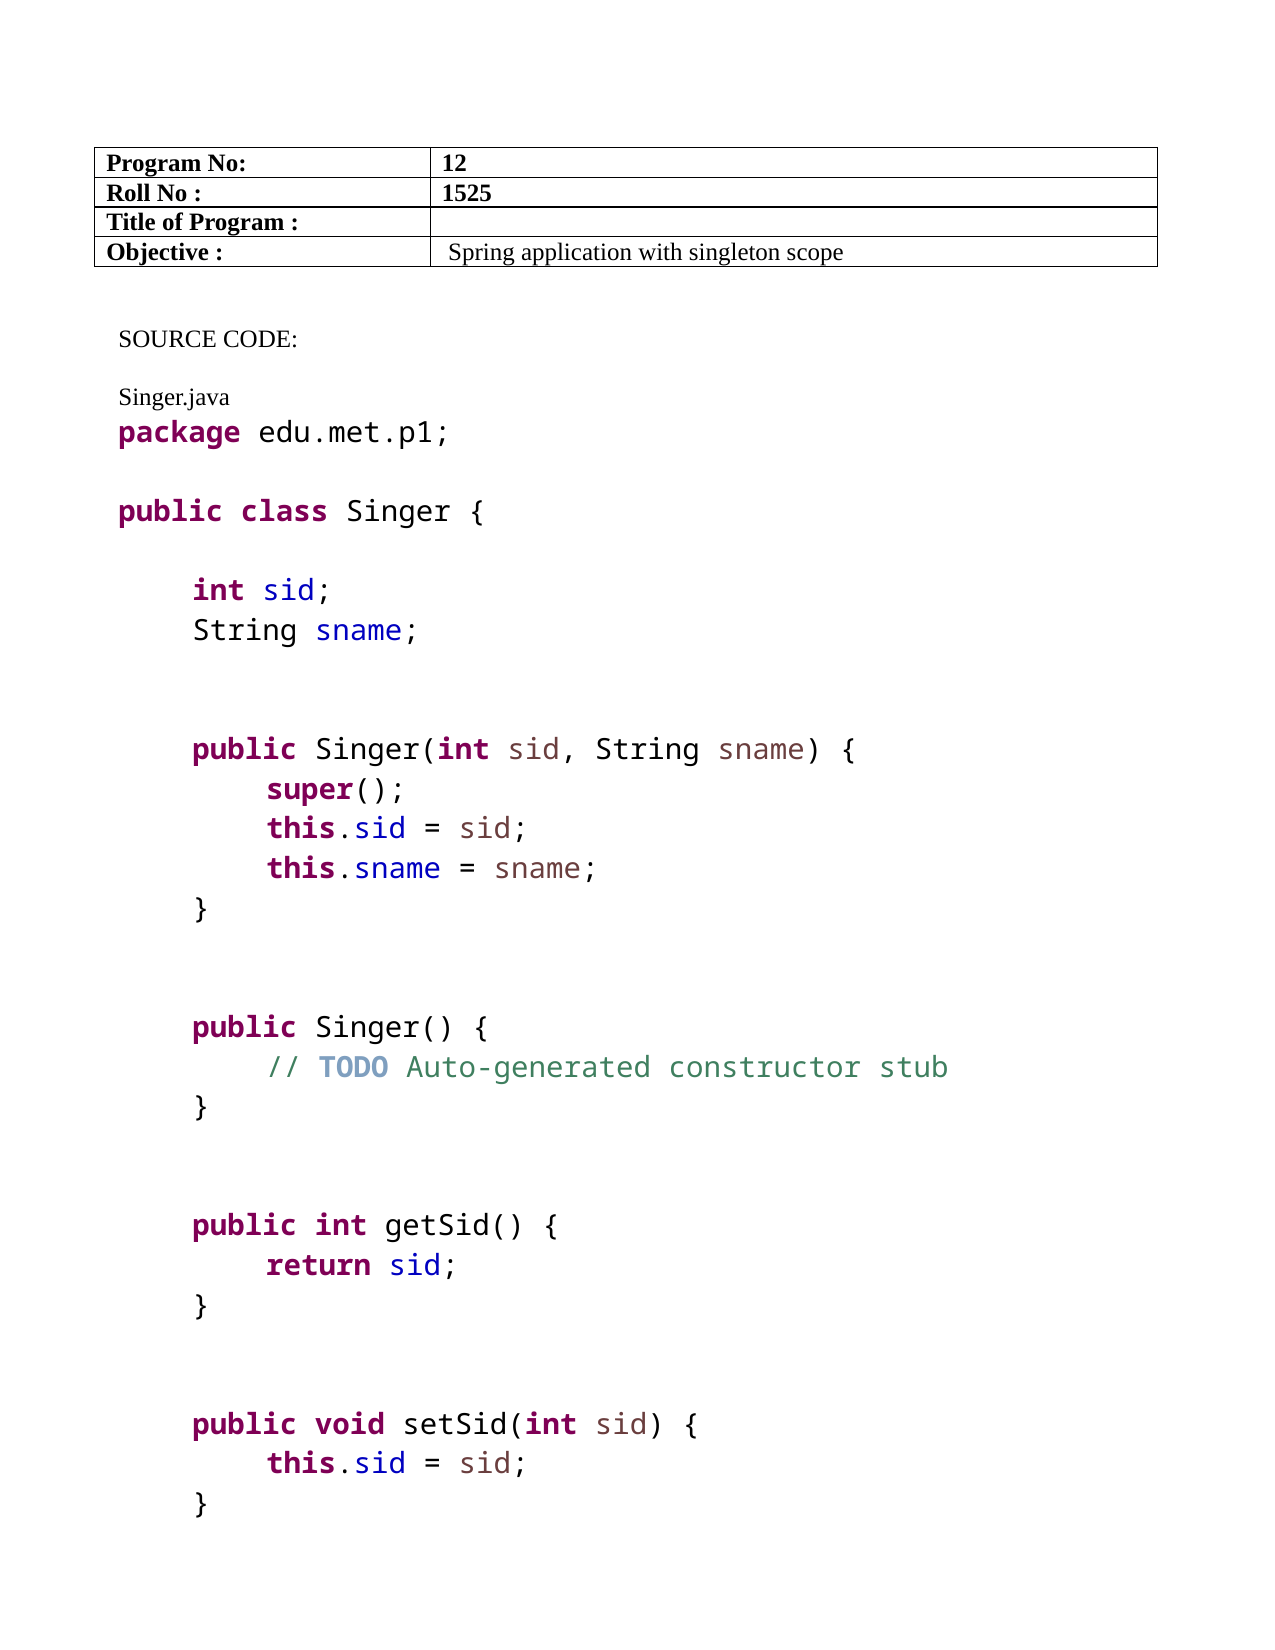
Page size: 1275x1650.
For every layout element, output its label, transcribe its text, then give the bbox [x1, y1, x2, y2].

text super(); [118, 768, 1157, 808]
text SOURCE CODE: [118, 324, 1157, 353]
table_cell Roll No : [95, 178, 430, 206]
text public void setSid(int sid) { [118, 1403, 1157, 1443]
text } [118, 887, 1157, 927]
table_header 12 [431, 148, 1157, 177]
text package edu.met.p1; [118, 411, 1157, 451]
text String sname; [118, 609, 1157, 649]
table_cell [431, 208, 1157, 236]
text this.sid = sid; [118, 808, 1157, 847]
text public Singer() { [118, 1006, 1157, 1046]
text public class Singer { [118, 490, 1157, 530]
table_cell Spring application with singleton scope [431, 237, 1157, 266]
text // TODO Auto-generated constructor stub [118, 1046, 1157, 1086]
text public Singer(int sid, String sname) { [118, 728, 1157, 768]
table_header Program No: [95, 148, 430, 177]
text this.sname = sname; [118, 847, 1157, 887]
table_cell Title of Program : [95, 208, 430, 236]
text int sid; [118, 569, 1157, 609]
table_cell 1525 [431, 178, 1157, 206]
text } [118, 1482, 1157, 1522]
table_cell Objective : [95, 237, 430, 266]
text Singer.java [118, 382, 1157, 411]
text return sid; [118, 1244, 1157, 1284]
text public int getSid() { [118, 1204, 1157, 1244]
text } [118, 1086, 1157, 1125]
text this.sid = sid; [118, 1443, 1157, 1482]
text } [118, 1284, 1157, 1324]
